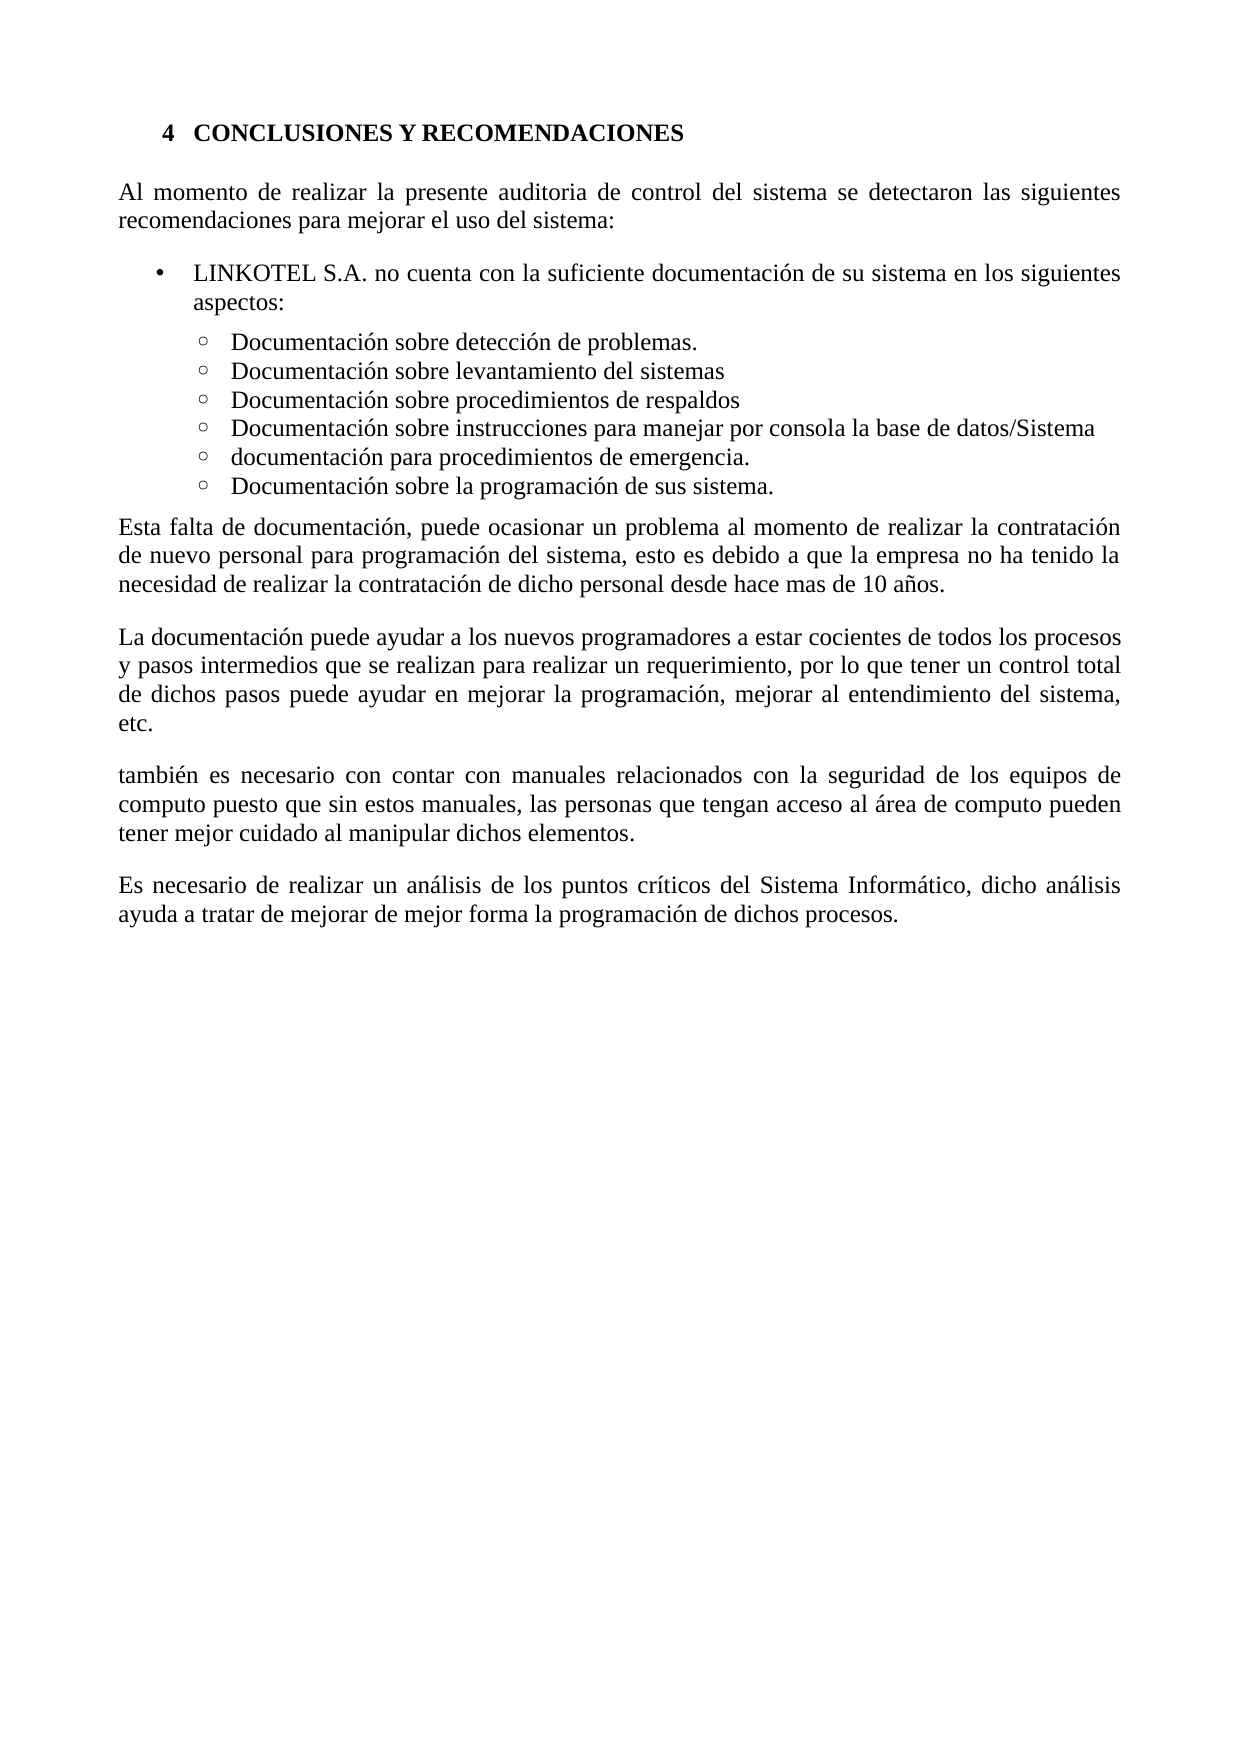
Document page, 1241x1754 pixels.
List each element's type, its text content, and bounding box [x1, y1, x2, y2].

text Es necesario de realizar un análisis de los puntos críticos del Sistema Informático, dicho análisis ayuda a tratar de mejorar de mejor forma la programación de dichos procesos. [118, 870, 1122, 928]
list Documentación sobre detección de problemas. [193, 327, 1122, 356]
text La documentación puede ayudar a los nuevos programadores a estar cocientes de todos los procesos y pasos intermedios que se realizan para realizar un requerimiento, por lo que tener un control total de dichos pasos puede ayudar en mejorar la programación, mejorar al entendimiento del sistema, etc. [118, 622, 1122, 737]
list CONCLUSIONES Y RECOMENDACIONES [156, 118, 1122, 147]
list Documentación sobre instrucciones para manejar por consola la base de datos/Sistema [193, 413, 1122, 442]
text Esta falta de documentación, puede ocasionar un problema al momento de realizar la contratación de nuevo personal para programación del sistema, esto es debido a que la empresa no ha tenido la necesidad de realizar la contratación de dicho personal desde hace mas de 10 años. [118, 512, 1122, 598]
list documentación para procedimientos de emergencia. [193, 442, 1122, 471]
list Documentación sobre la programación de sus sistema. [193, 471, 1122, 500]
list LINKOTEL S.A. no cuenta con la suficiente documentación de su sistema en los siguientes aspectos: [156, 258, 1122, 315]
list Documentación sobre procedimientos de respaldos [193, 385, 1122, 413]
list Documentación sobre levantamiento del sistemas [193, 356, 1122, 385]
text también es necesario con contar con manuales relacionados con la seguridad de los equipos de computo puesto que sin estos manuales, las personas que tengan acceso al área de computo pueden tener mejor cuidado al manipular dichos elementos. [118, 760, 1122, 847]
text Al momento de realizar la presente auditoria de control del sistema se detectaron las siguientes recomendaciones para mejorar el uso del sistema: [118, 177, 1122, 234]
